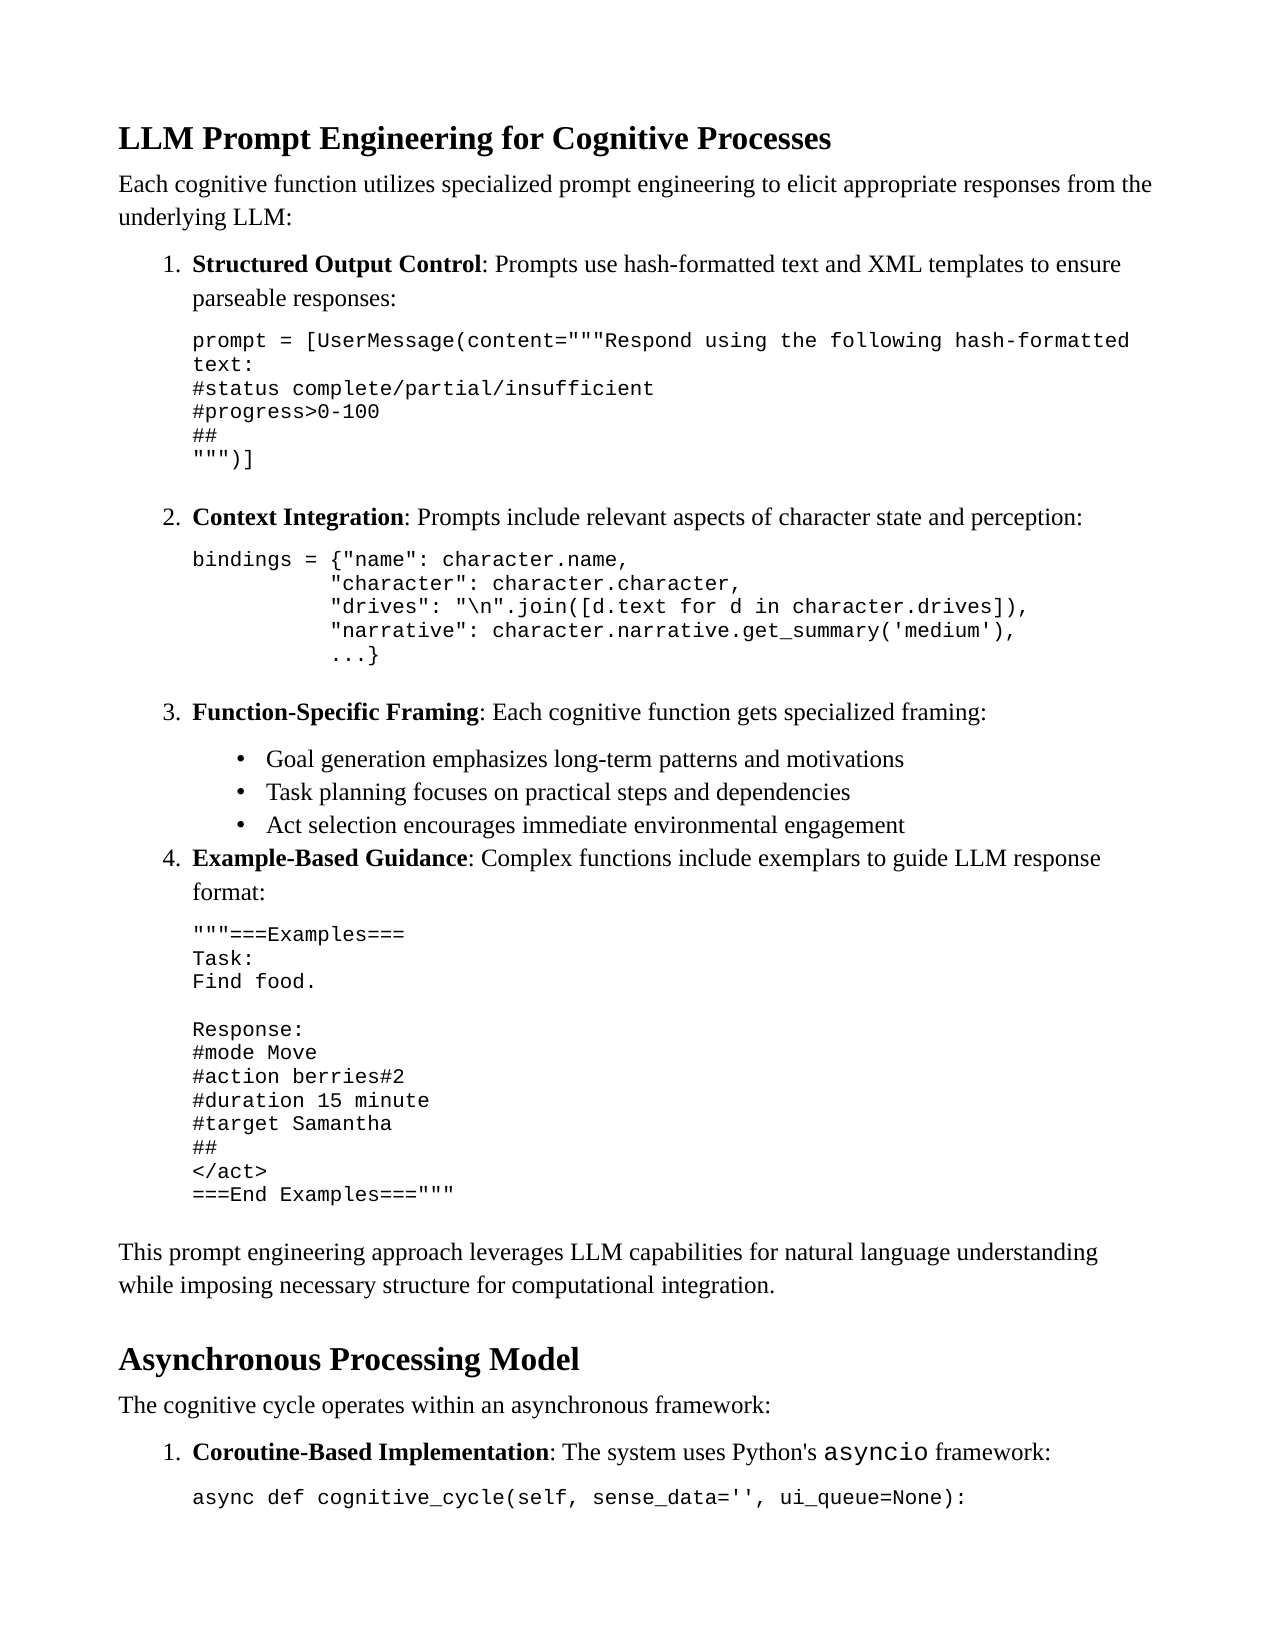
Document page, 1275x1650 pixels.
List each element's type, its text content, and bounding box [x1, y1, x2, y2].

list "character": character.character, [162, 573, 1157, 596]
list #target Samantha [162, 1113, 1157, 1137]
list Task: [162, 948, 1157, 971]
list Structured Output Control: Prompts use hash-formatted text and XML templates to ensure parseable responses: [162, 249, 1157, 311]
list async def cognitive_cycle(self, sense_data='', ui_queue=None): [162, 1487, 1157, 1511]
list ## [162, 425, 1157, 448]
text This prompt engineering approach leverages LLM capabilities for natural language understanding while imposing necessary structure for computational integration. [118, 1237, 1157, 1299]
list """===Examples=== [162, 924, 1157, 948]
list #progress>0-100 [162, 401, 1157, 425]
list </act> [162, 1161, 1157, 1184]
list "drives": "\n".join([d.text for d in character.drives]), [162, 596, 1157, 620]
list Response: [162, 1019, 1157, 1042]
list Function-Specific Framing: Each cognitive function gets specialized framing: [162, 697, 1157, 726]
subtitle LLM Prompt Engineering for Cognitive Processes [118, 118, 1157, 156]
list Act selection encourages immediate environmental engagement [236, 811, 1157, 839]
list Task planning focuses on practical steps and dependencies [236, 777, 1157, 806]
subtitle Asynchronous Processing Model [118, 1339, 1157, 1377]
list #duration 15 minute [162, 1090, 1157, 1113]
list """)] [162, 448, 1157, 472]
list #mode Move [162, 1042, 1157, 1066]
list "narrative": character.narrative.get_summary('medium'), [162, 620, 1157, 644]
text The cognitive cycle operates within an asynchronous framework: [118, 1390, 1157, 1418]
list Coroutine-Based Implementation: The system uses Python's asyncio framework: [162, 1437, 1157, 1468]
list bindings = {"name": character.name, [162, 549, 1157, 573]
list #action berries#2 [162, 1066, 1157, 1090]
list Context Integration: Prompts include relevant aspects of character state and perception: [162, 502, 1157, 530]
text Each cognitive function utilizes specialized prompt engineering to elicit appropriate responses from the underlying LLM: [118, 169, 1157, 231]
list prompt = [UserMessage(content="""Respond using the following hash-formatted text: [162, 330, 1157, 377]
list Example-Based Guidance: Complex functions include exemplars to guide LLM response format: [162, 843, 1157, 905]
list #status complete/partial/insufficient [162, 377, 1157, 401]
list ## [162, 1137, 1157, 1161]
list ===End Examples===""" [162, 1184, 1157, 1208]
list Find food. [162, 971, 1157, 995]
list ...} [162, 644, 1157, 667]
list Goal generation emphasizes long-term patterns and motivations [236, 744, 1157, 773]
